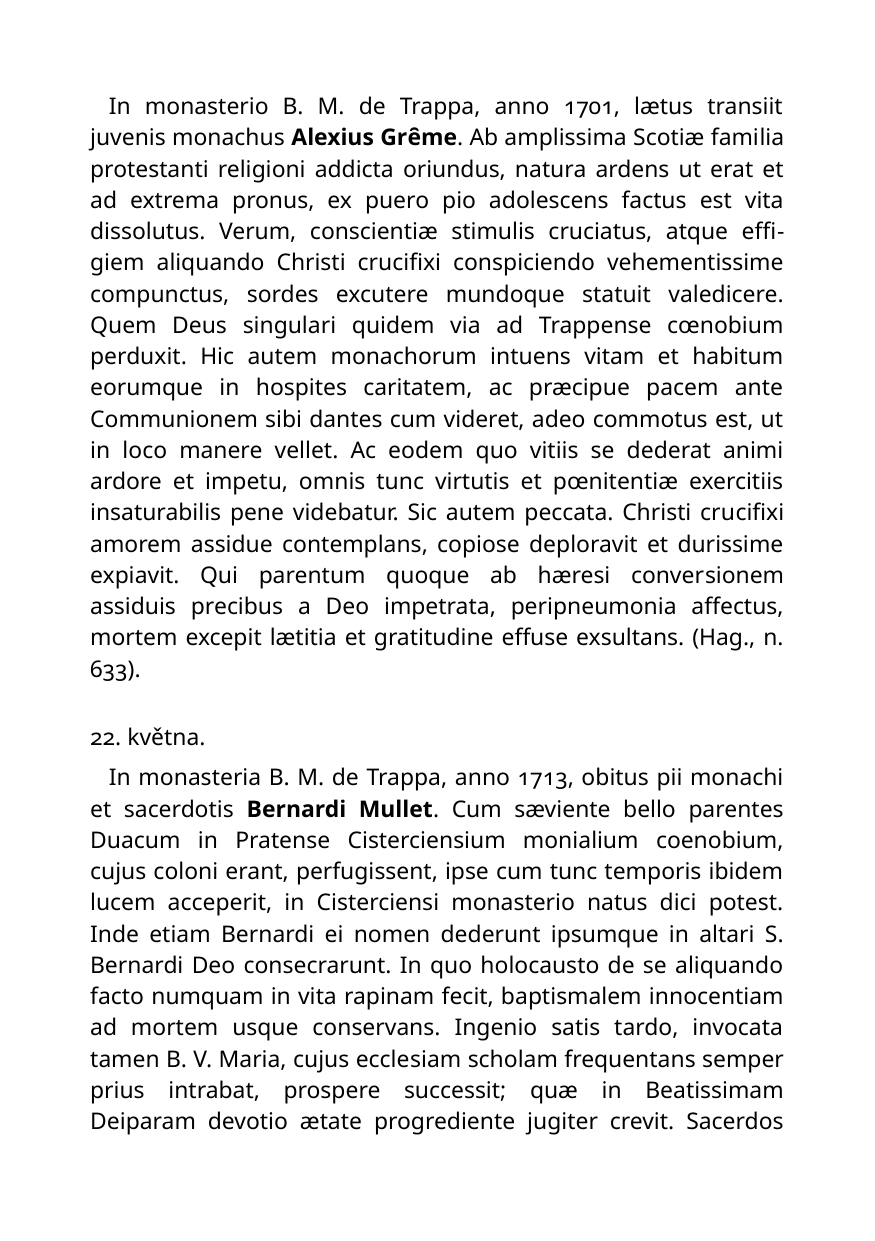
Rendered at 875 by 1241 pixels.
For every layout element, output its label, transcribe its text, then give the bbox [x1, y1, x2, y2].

text In monasteria B. M. de Trappa, anno 1713, obitus pii monachi et sacerdotis Bernardi Mullet. Cum sæviente bello parentes Duacum in Pratense Cisterciensium monialium coenobium, cujus coloni erant, perfugissent, ipse cum tunc temporis ibidem lucem acceperit, in Cisterciensi monasterio natus dici potest. Inde etiam Bernardi ei nomen dederunt ipsumque in altari S. Bernardi Deo consecrarunt. In quo holocausto de se aliquando facto numquam in vita rapinam fecit, baptismalem innocentiam ad mortem usque conservans. Ingenio satis tardo, invocata tamen B. V. Maria, cujus eccle­siam scholam frequentans semper prius intrabat, prospere successit; quæ in Beatissimam Deiparam devotio ætate progrediente jugiter crevit. Sacerdos [90, 761, 784, 1136]
text In monasterio B. M. de Trappa, anno 1701, lætus transiit juvenis monachus Alexius Grȇme. Ab amplissima Scotiæ fami­lia protestanti religioni addicta oriundus, natura ardens ut erat et ad extrema pronus, ex puero pio adolescens factus est vita dissolutus. Verum, conscientiæ stimulis cruciatus, atque effi­giem aliquando Christi crucifixi conspiciendo vehementissime compunctus, sordes excutere mundoque statuit valedicere. Quem Deus singulari quidem via ad Trappense cœnobium perduxit. Hic autem monachorum intuens vitam et habitum eorumque in hospites caritatem, ac præcipue pacem ante Communionem sibi dantes cum videret, adeo commotus est, ut in loco manere vellet. Ac eodem quo vitiis se dederat animi ardore et impetu, omnis tunc virtutis et pœnitentiæ exercitiis insaturabilis pene videbatur. Sic autem peccata. Christi cru­cifixi amorem assidue contemplans, copiose deploravit et durissime expiavit. Qui parentum quoque ab hæresi conver­sionem assiduis precibus a Deo impetrata, peripneumonia affectus, mortem excepit lætitia et gratitudine effuse exsultans. (Hag., n. 633). [90, 90, 784, 684]
text 22. května. [90, 721, 784, 752]
